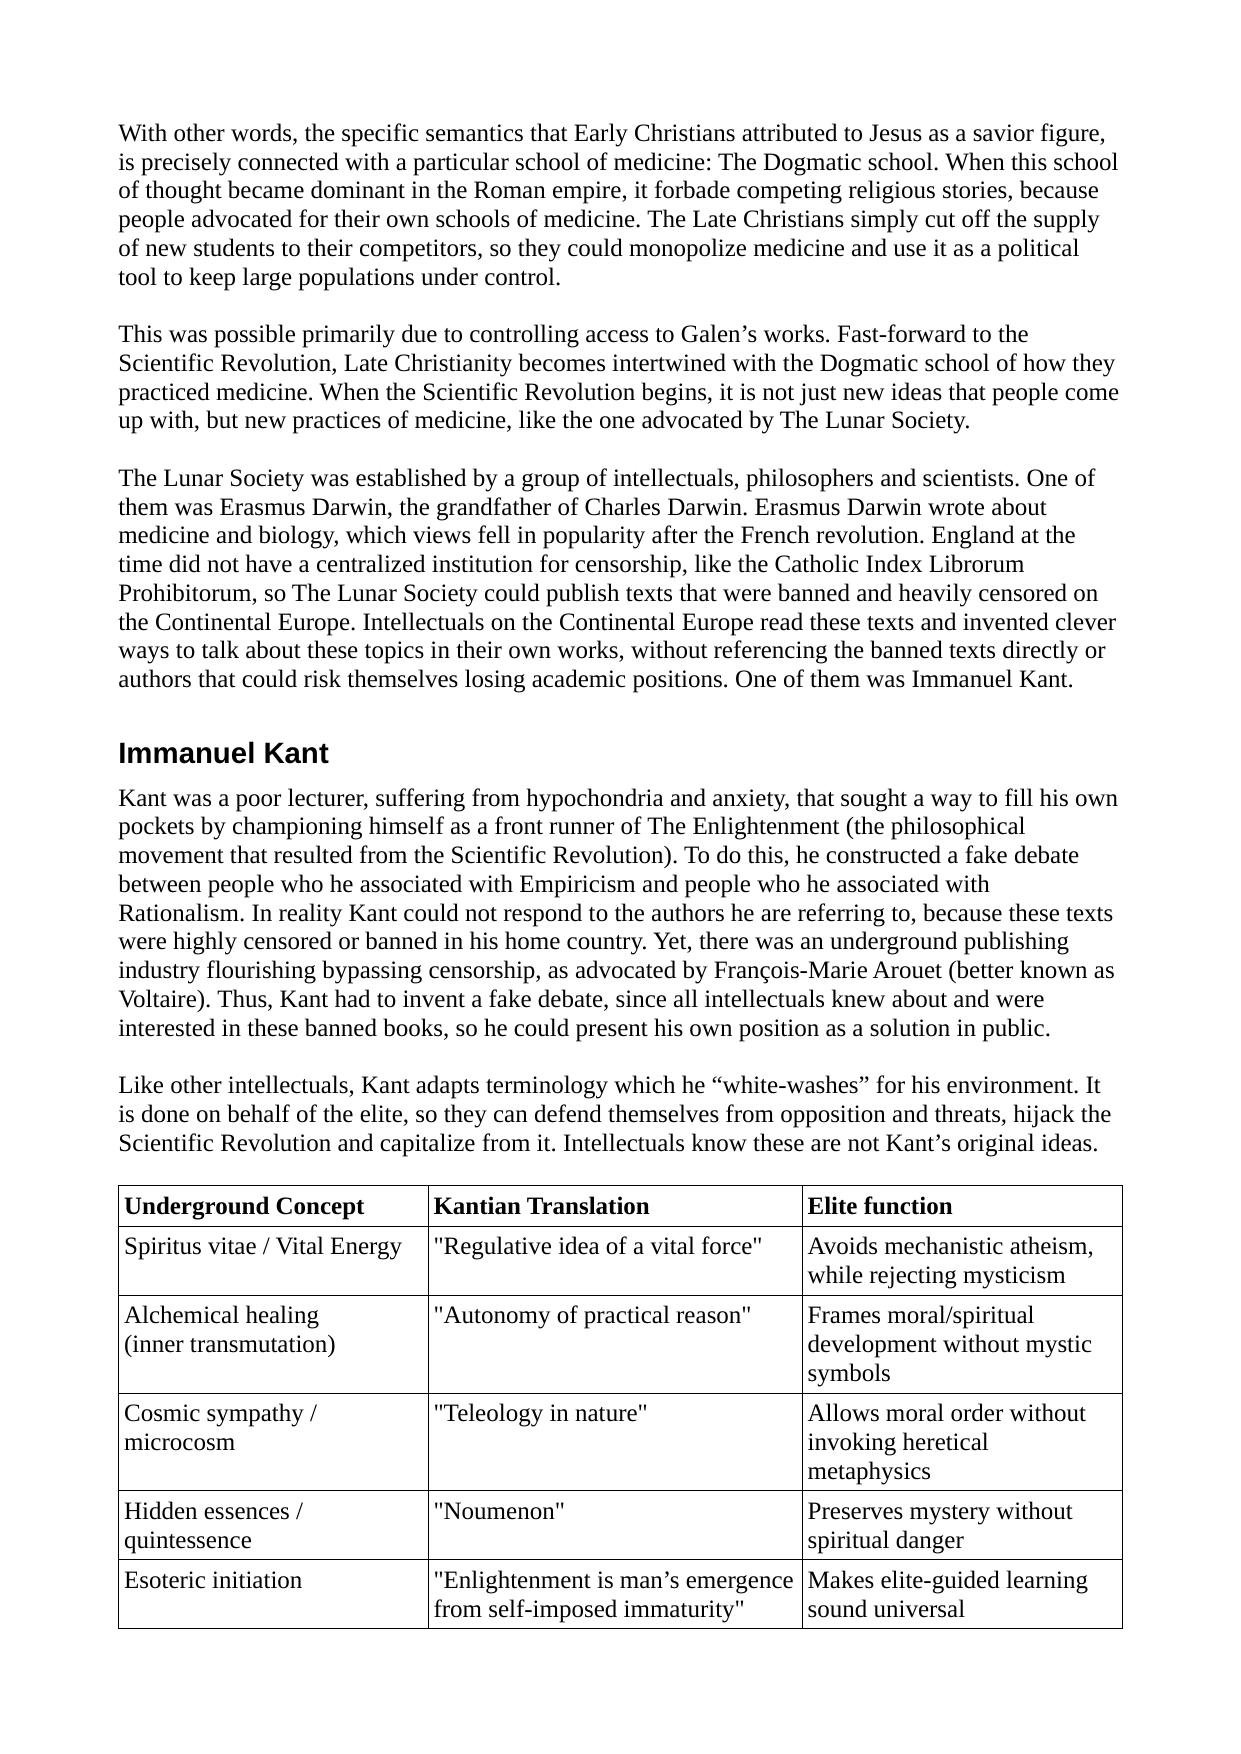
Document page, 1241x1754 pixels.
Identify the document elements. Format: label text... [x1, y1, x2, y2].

table_cell Esoteric initiation [119, 1560, 428, 1628]
text The Lunar Society was established by a group of intellectuals, philosophers and scientists. One of them was Erasmus Darwin, the grandfather of Charles Darwin. Erasmus Darwin wrote about medicine and biology, which views fell in popularity after the French revolution. England at the time did not have a centralized institution for censorship, like the Catholic Index Librorum Prohibitorum, so The Lunar Society could publish texts that were banned and heavily censored on the Continental Europe. Intellectuals on the Continental Europe read these texts and invented clever ways to talk about these topics in their own works, without referencing the banned texts directly or authors that could risk themselves losing academic positions. One of them was Immanuel Kant. [118, 463, 1122, 693]
text This was possible primarily due to controlling access to Galen’s works. Fast-forward to the Scientific Revolution, Late Christianity becomes intertwined with the Dogmatic school of how they practiced medicine. When the Scientific Revolution begins, it is not just new ideas that people come up with, but new practices of medicine, like the one advocated by The Lunar Society. [118, 319, 1122, 434]
table_cell Avoids mechanistic atheism, while rejecting mysticism [803, 1227, 1122, 1294]
table_cell Allows moral order without invoking heretical metaphysics [803, 1394, 1122, 1490]
table_header Underground Concept [119, 1186, 428, 1226]
table_header Elite function [803, 1186, 1122, 1226]
table_cell Preserves mystery without spiritual danger [803, 1491, 1122, 1559]
table_cell Alchemical healing (inner transmutation) [119, 1296, 428, 1392]
text With other words, the specific semantics that Early Christians attributed to Jesus as a savior figure, is precisely connected with a particular school of medicine: The Dogmatic school. When this school of thought became dominant in the Roman empire, it forbade competing religious stories, because people advocated for their own schools of medicine. The Late Christians simply cut off the supply of new students to their competitors, so they could monopolize medicine and use it as a political tool to keep large populations under control. [118, 118, 1122, 291]
subtitle Immanuel Kant [118, 736, 1122, 770]
table_cell Spiritus vitae / Vital Energy [119, 1227, 428, 1294]
table_cell "Noumenon" [429, 1491, 802, 1559]
table_cell Cosmic sympathy / microcosm [119, 1394, 428, 1490]
table_cell "Enlightenment is man’s emergence from self-imposed immaturity" [429, 1560, 802, 1628]
table_cell Makes elite-guided learning sound universal [803, 1560, 1122, 1628]
text Kant was a poor lecturer, suffering from hypochondria and anxiety, that sought a way to fill his own pockets by championing himself as a front runner of The Enlightenment (the philosophical movement that resulted from the Scientific Revolution). To do this, he constructed a fake debate between people who he associated with Empiricism and people who he associated with Rationalism. In reality Kant could not respond to the authors he are referring to, because these texts were highly censored or banned in his home country. Yet, there was an underground publishing industry flourishing bypassing censorship, as advocated by François-Marie Arouet (better known as Voltaire). Thus, Kant had to invent a fake debate, since all intellectuals knew about and were interested in these banned books, so he could present his own position as a solution in public. [118, 783, 1122, 1041]
table_header Kantian Translation [429, 1186, 802, 1226]
table_cell "Teleology in nature" [429, 1394, 802, 1490]
table_cell "Autonomy of practical reason" [429, 1296, 802, 1392]
table_cell Frames moral/spiritual development without mystic symbols [803, 1296, 1122, 1392]
table_cell Hidden essences / quintessence [119, 1491, 428, 1559]
text Like other intellectuals, Kant adapts terminology which he “white-washes” for his environment. It is done on behalf of the elite, so they can defend themselves from opposition and threats, hijack the Scientific Revolution and capitalize from it. Intellectuals know these are not Kant’s original ideas. [118, 1070, 1122, 1156]
table_cell "Regulative idea of a vital force" [429, 1227, 802, 1294]
